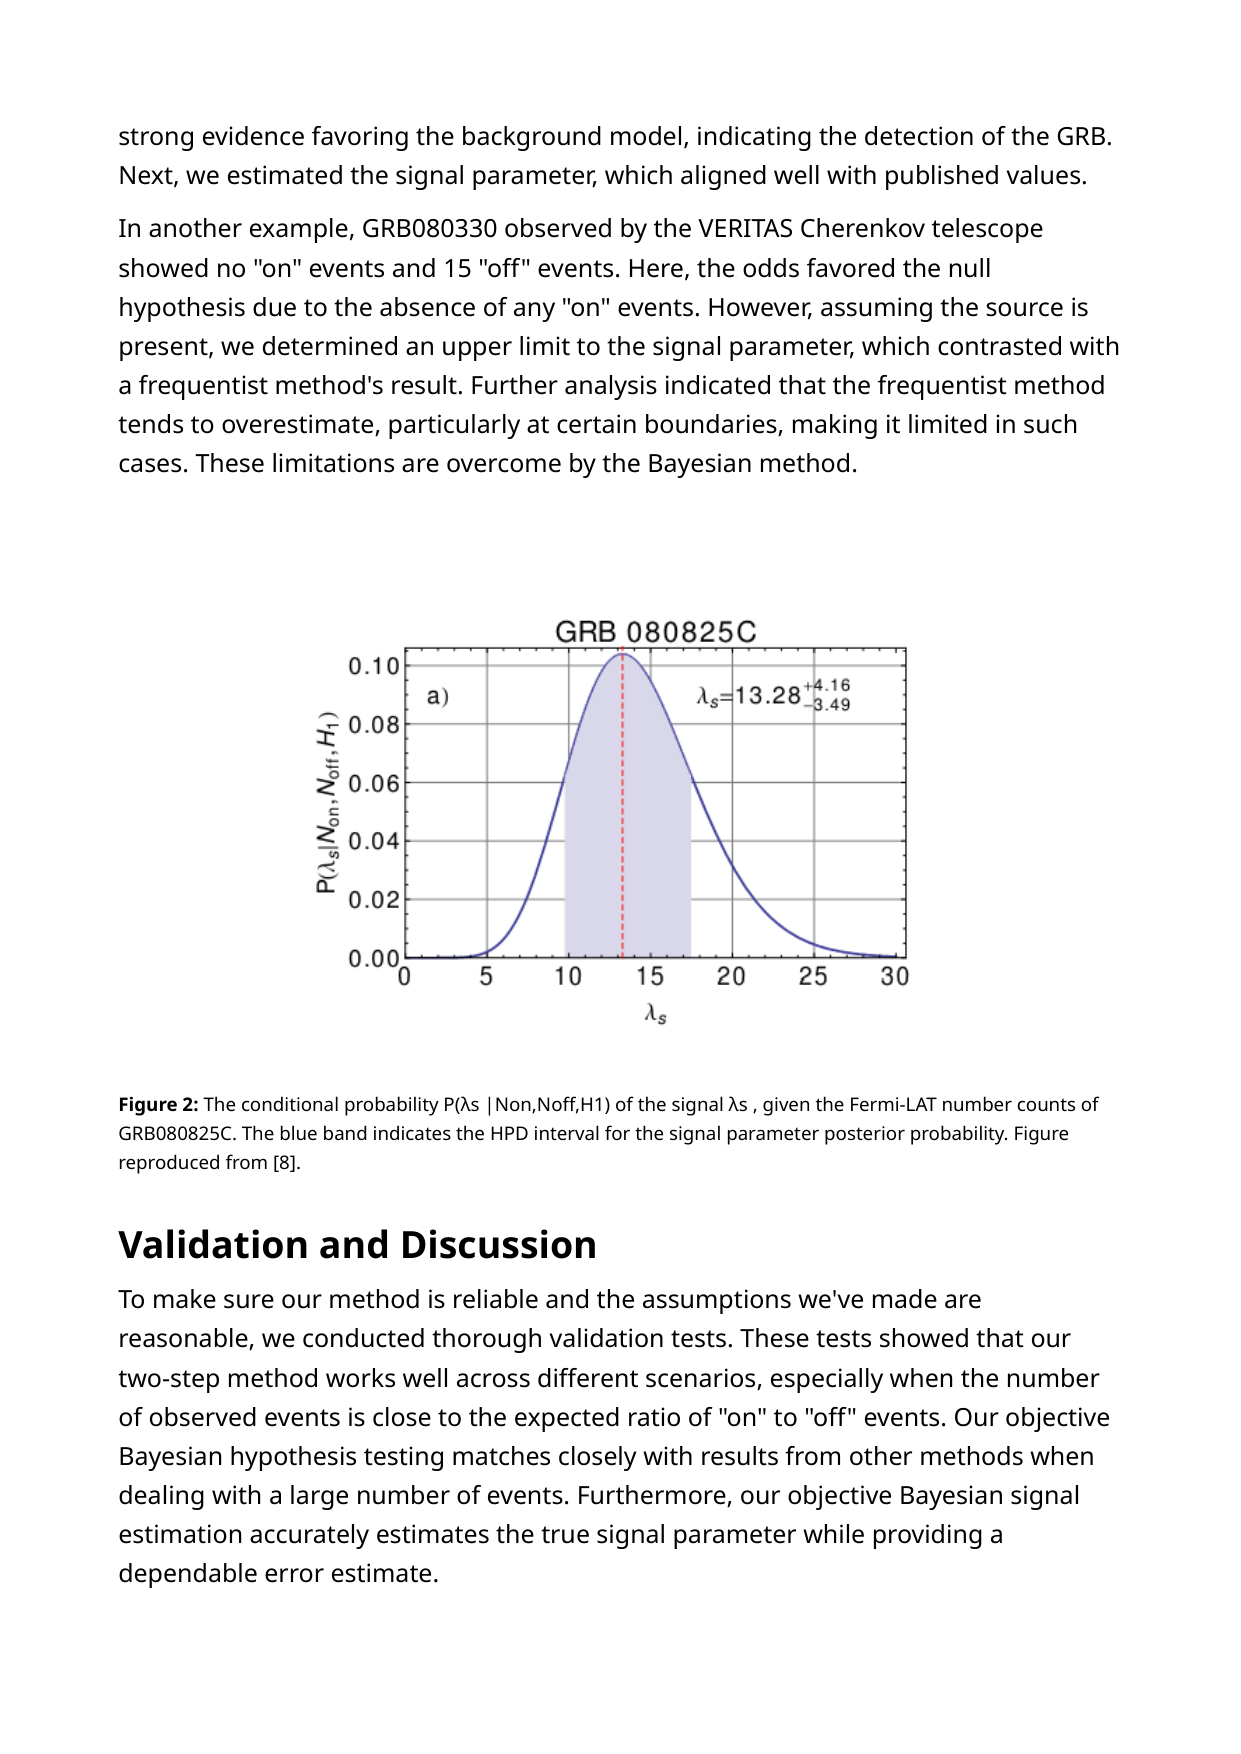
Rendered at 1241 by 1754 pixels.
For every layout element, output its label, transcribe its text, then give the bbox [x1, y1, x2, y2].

text Figure 2: The conditional probability P(λs |Non,Noff,H1) of the signal λs , given the Fermi-LAT number counts of GRB080825C. The blue band indicates the HPD interval for the signal parameter posterior probability. Figure reproduced from [8]. [118, 1091, 1122, 1175]
picture [287, 607, 953, 1027]
text strong evidence favoring the background model, indicating the detection of the GRB. Next, we estimated the signal parameter, which aligned well with published values. [118, 118, 1122, 191]
text To make sure our method is reliable and the assumptions we've made are reasonable, we conducted thorough validation tests. These tests showed that our two-step method works well across different scenarios, especially when the number of observed events is close to the expected ratio of "on" to "off" events. Our objective Bayesian hypothesis testing matches closely with results from other methods when dealing with a large number of events. Furthermore, our objective Bayesian signal estimation accurately estimates the true signal parameter while providing a dependable error estimate. [118, 1282, 1122, 1590]
subtitle Validation and Discussion [118, 1218, 1122, 1269]
text In another example, GRB080330 observed by the VERITAS Cherenkov telescope showed no "on" events and 15 "off" events. Here, the odds favored the null hypothesis due to the absence of any "on" events. However, assuming the source is present, we determined an upper limit to the signal parameter, which contrasted with a frequentist method's result. Further analysis indicated that the frequentist method tends to overestimate, particularly at certain boundaries, making it limited in such cases. These limitations are overcome by the Bayesian method. [118, 211, 1122, 480]
